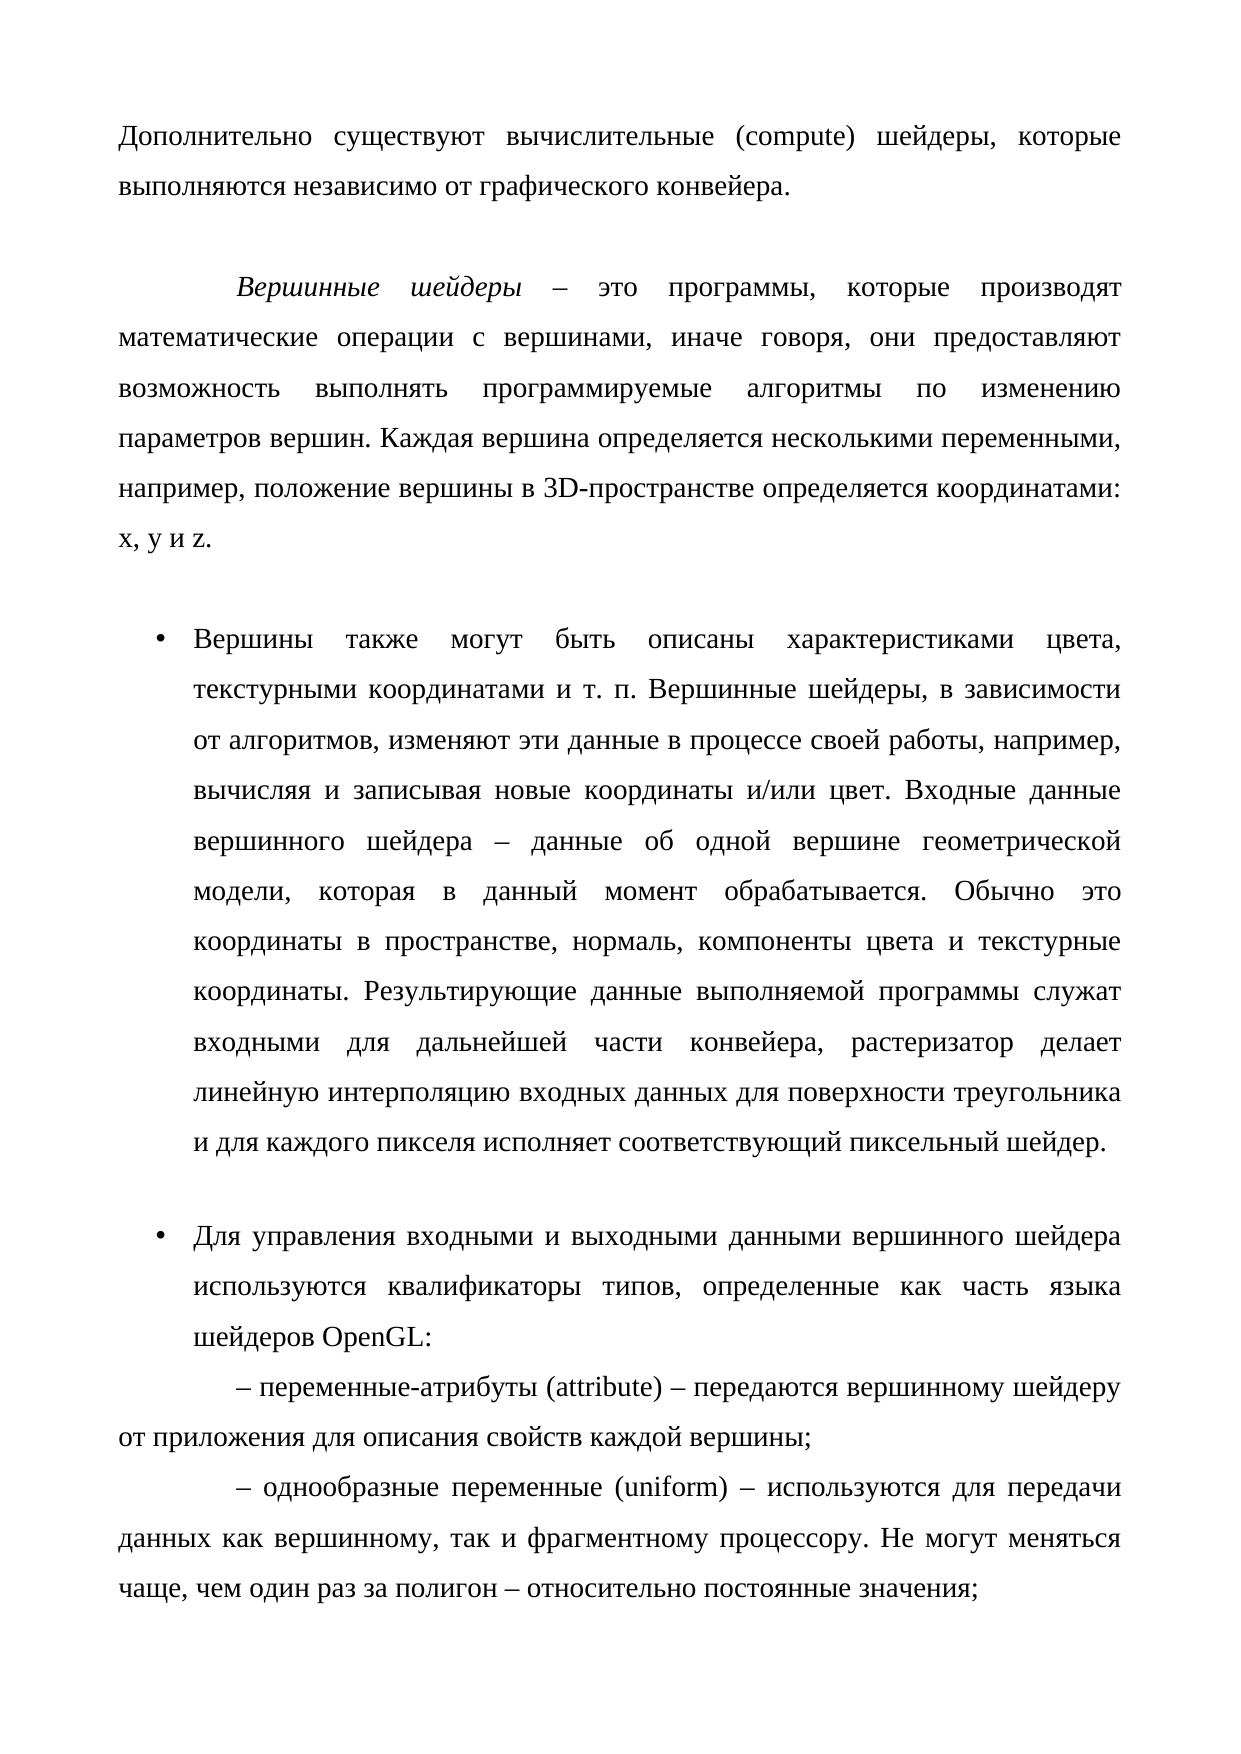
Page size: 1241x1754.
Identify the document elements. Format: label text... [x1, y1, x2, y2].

text Вершинные шейдеры – это программы, которые производят математические операции с вершинами, иначе говоря, они предоставляют возможность выполнять программируемые алгоритмы по изменению параметров вершин. Каждая вершина определяется несколькими переменными, например, положение вершины в 3D-пространстве определяется координатами: x, y и z. [118, 269, 1122, 554]
text Дополнительно существуют вычислительные (compute) шейдеры, которые выполняются независимо от графического конвейера. [118, 118, 1122, 202]
list Для управления входными и выходными данными вершинного шейдера используются квалификаторы типов, определенные как часть языка шейдеров OpenGL: [156, 1218, 1122, 1352]
list Вершины также могут быть описаны характеристиками цвета, текстурными координатами и т. п. Вершинные шейдеры, в зависимости от алгоритмов, изменяют эти данные в процессе своей работы, например, вычисляя и записывая новые координаты и/или цвет. Входные данные вершинного шейдера – данные об одной вершине геометрической модели, которая в данный момент обрабатывается. Обычно это координаты в пространстве, нормаль, компоненты цвета и текстурные координаты. Результирующие данные выполняемой программы служат входными для дальнейшей части конвейера, растеризатор делает линейную интерполяцию входных данных для поверхности треугольника и для каждого пикселя исполняет соответствующий пиксельный шейдер. [156, 621, 1122, 1158]
text – переменные-атрибуты (attribute) – передаются вершинному шейдеру от приложения для описания свойств каждой вершины; [118, 1369, 1122, 1453]
text – однообразные переменные (uniform) – используются для передачи данных как вершинному, так и фрагментному процессору. Не могут меняться чаще, чем один раз за полигон – относительно постоянные значения; [118, 1469, 1122, 1604]
